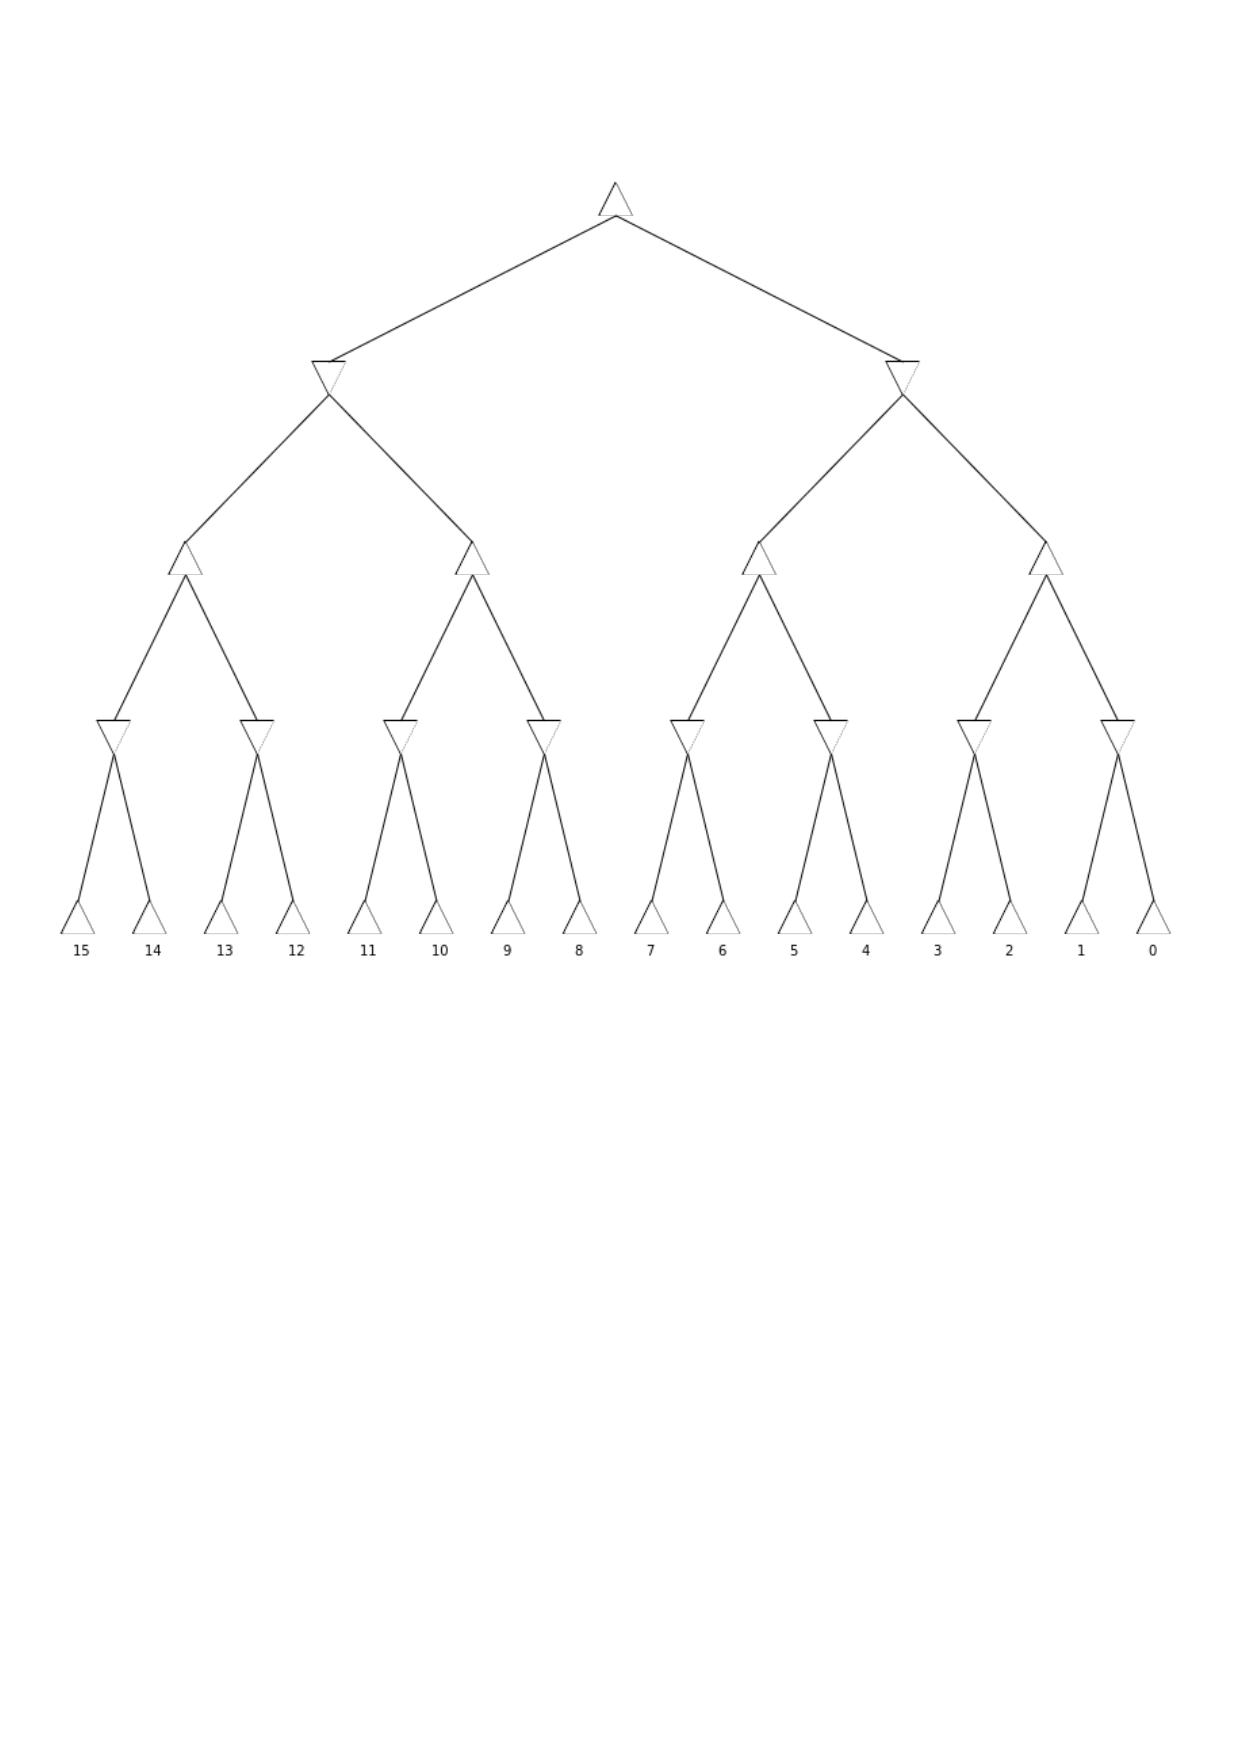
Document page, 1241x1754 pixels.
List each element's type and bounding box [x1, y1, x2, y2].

picture [8, 160, 1226, 972]
